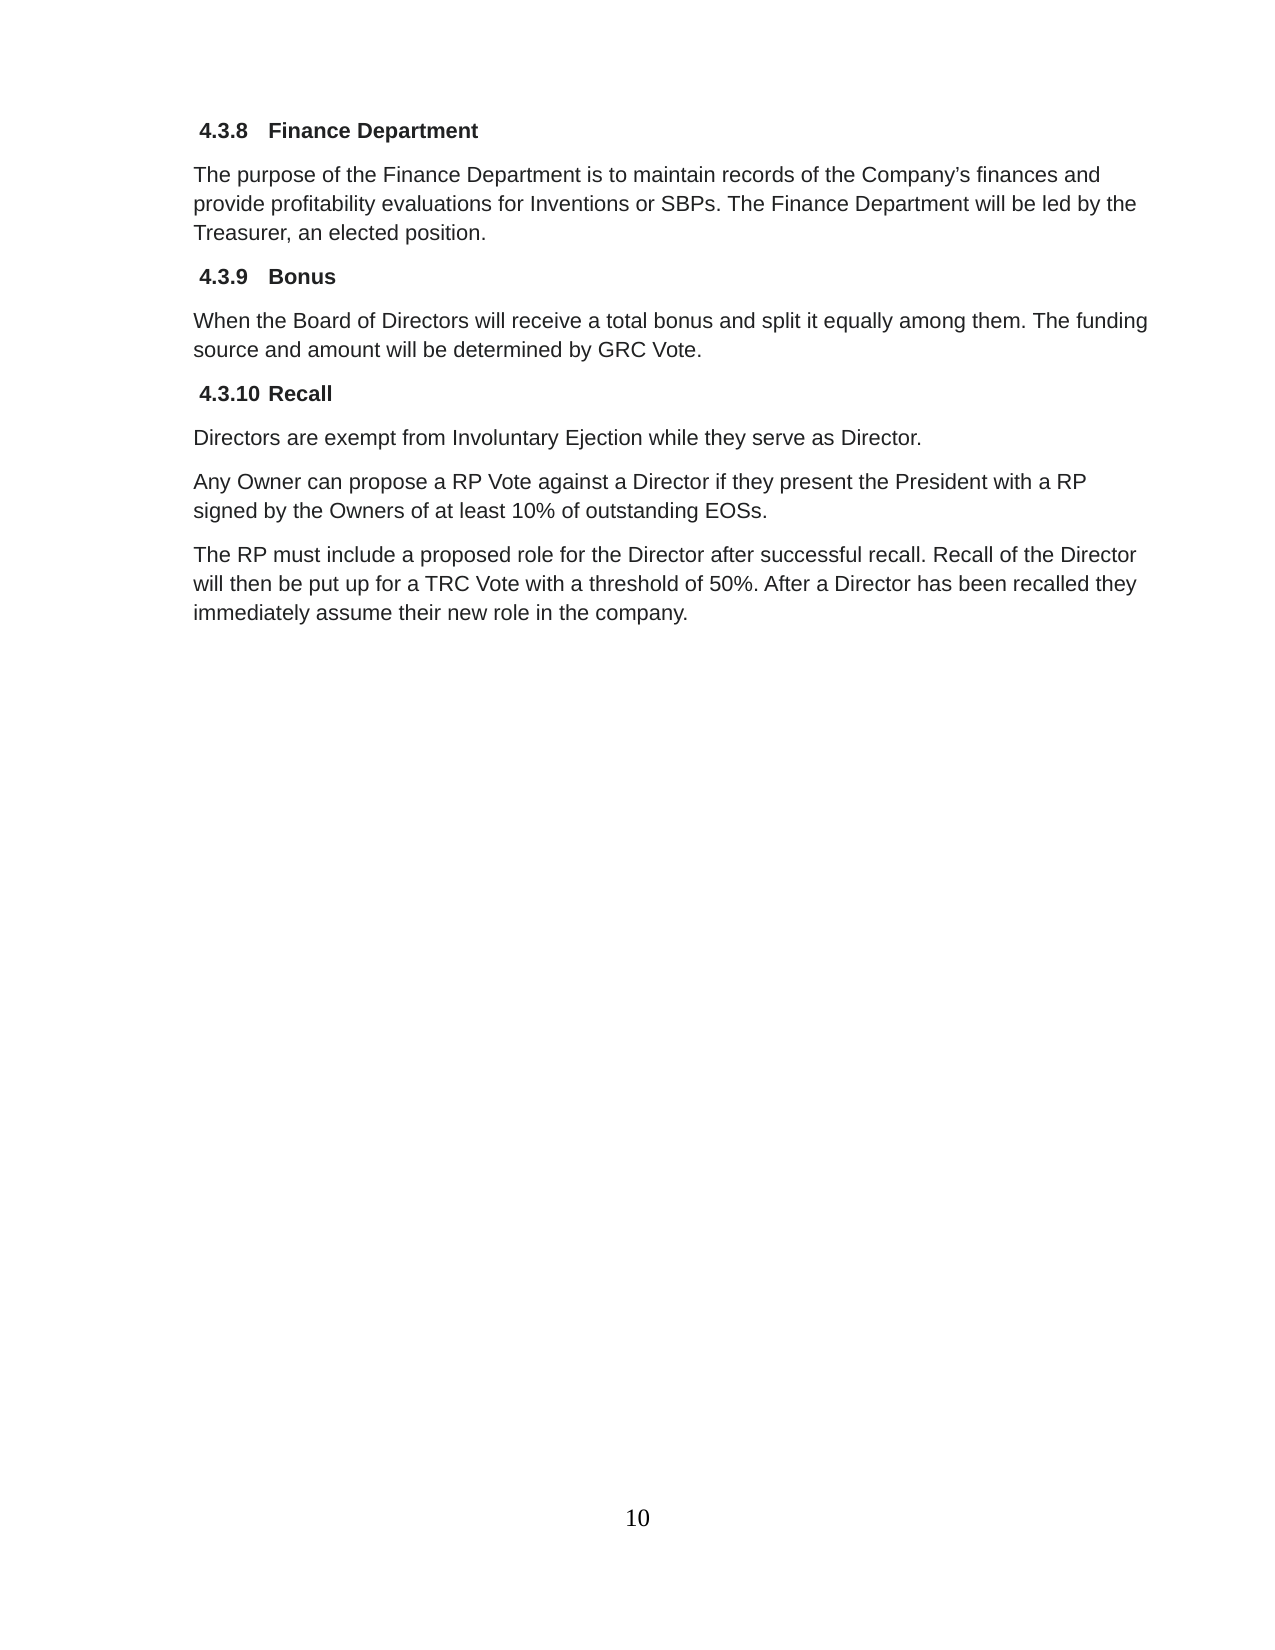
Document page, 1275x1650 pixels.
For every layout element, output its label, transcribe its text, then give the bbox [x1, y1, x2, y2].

subtitle Recall [193, 381, 1157, 406]
list The purpose of the Finance Department is to maintain records of the Company’s finances and provide profitability evaluations for Inventions or SBPs. The Finance Department will be led by the Treasurer, an elected position. [193, 162, 1157, 245]
list Any Owner can propose a RP Vote against a Director if they present the President with a RP signed by the Owners of at least 10% of outstanding EOSs. [156, 469, 1157, 523]
subtitle Finance Department [193, 118, 1157, 143]
list When the Board of Directors will receive a total bonus and split it equally among them. The funding source and amount will be determined by GRC Vote. [193, 308, 1157, 362]
list The RP must include a proposed role for the Director after successful recall. Recall of the Director will then be put up for a TRC Vote with a threshold of 50%. After a Director has been recalled they immediately assume their new role in the company. [156, 542, 1157, 625]
subtitle Bonus [193, 264, 1157, 289]
list Directors are exempt from Involuntary Ejection while they serve as Director. [156, 425, 1157, 450]
